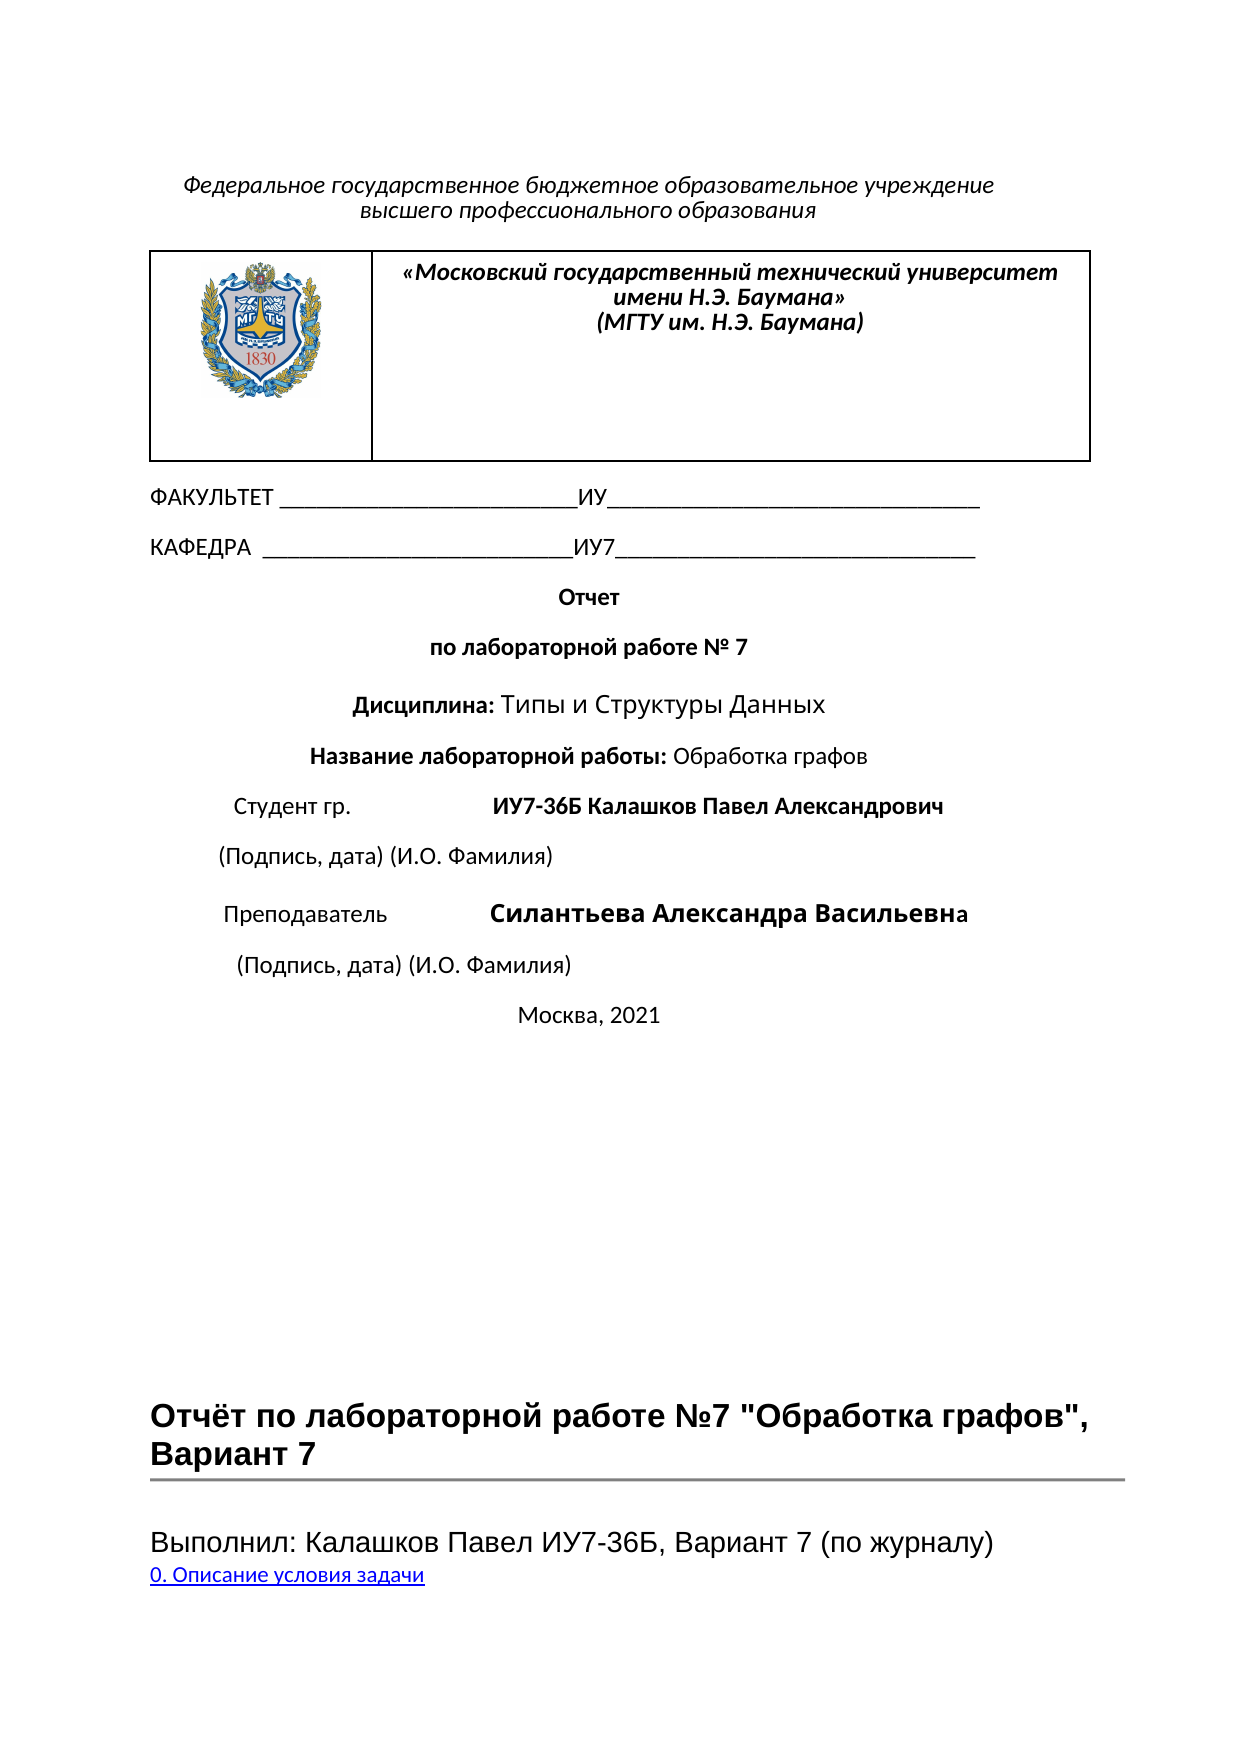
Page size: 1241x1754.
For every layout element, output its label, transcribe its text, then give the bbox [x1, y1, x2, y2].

text по лабораторной работе № 7 [150, 636, 1090, 661]
text Дисциплина: Типы и Структуры Данных [150, 686, 1090, 721]
text Название лабораторной работы: Обработка графов [150, 746, 1090, 771]
text Москва, 2021 [150, 1004, 1090, 1029]
table_header [151, 252, 371, 460]
text 0. Описание условия задачи [150, 1565, 1090, 1588]
subtitle Выполнил: Калашков Павел ИУ7-36Б, Вариант 7 (по журналу) [150, 1526, 1090, 1559]
table_header «Московский государственный технический университет имени Н.Э. Баумана» (МГТУ им. Н.Э. Баумана) [373, 252, 1089, 460]
text Преподаватель Силантьева Александра Васильевна [150, 896, 1090, 929]
text Отчет [150, 586, 1090, 611]
text КАФЕДРА _________________________ИУ7_____________________________ [150, 536, 1090, 561]
text ФАКУЛЬТЕТ ________________________ИУ______________________________ [150, 486, 1090, 511]
text (Подпись, дата) (И.О. Фамилия) [150, 846, 1090, 871]
subtitle Отчёт по лабораторной работе №7 "Обработка графов", Вариант 7 [150, 1397, 1090, 1472]
picture [200, 262, 322, 398]
text Федеральное государственное бюджетное образовательное учреждение высшего профессионального образования [150, 175, 1090, 225]
text (Подпись, дата) (И.О. Фамилия) [225, 954, 1090, 979]
text Студент гр. ИУ7-36Б Калашков Павел Александрович [150, 796, 1090, 821]
